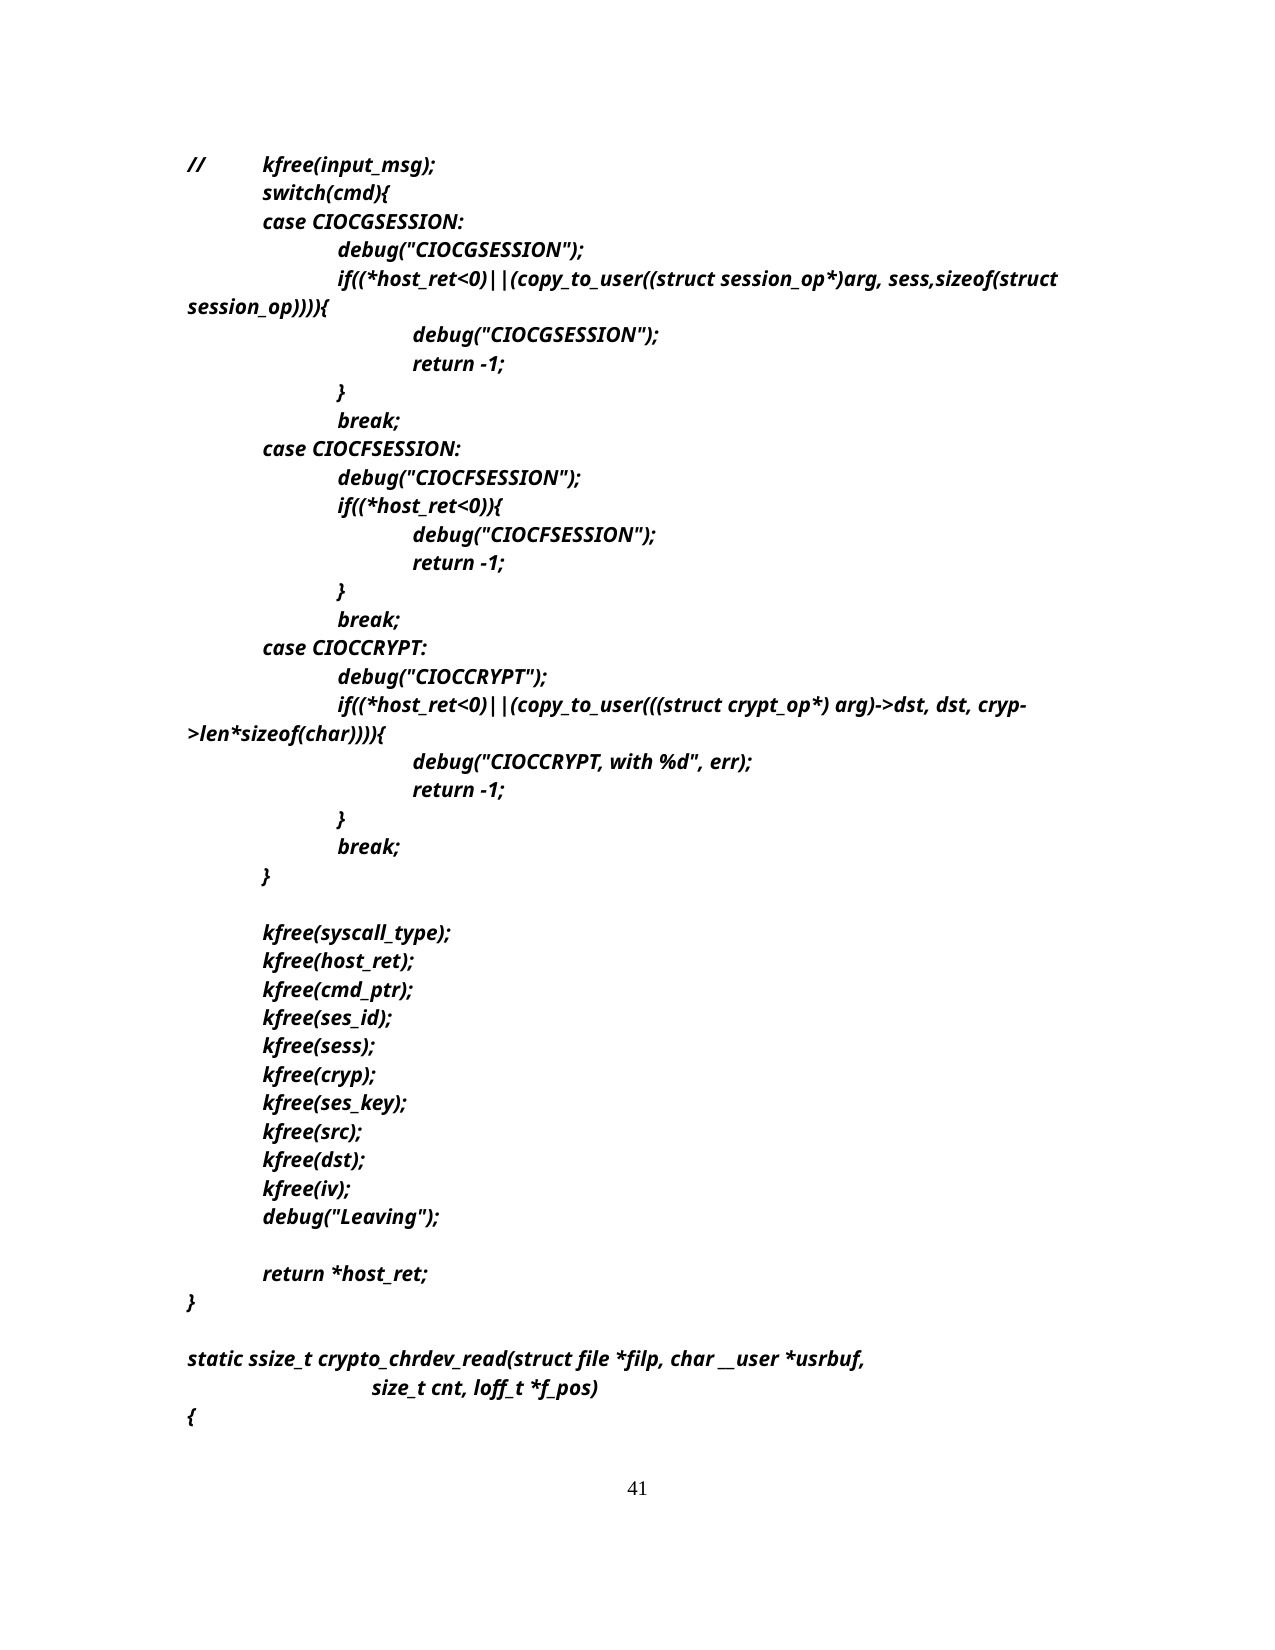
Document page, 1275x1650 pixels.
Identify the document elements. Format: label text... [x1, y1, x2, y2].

text kfree(ses_key); [187, 1088, 1087, 1117]
text debug("CIOCCRYPT"); [187, 662, 1087, 690]
text } [187, 377, 1087, 406]
text // kfree(input_msg); [187, 150, 1087, 178]
text { [187, 1401, 1087, 1430]
text size_t cnt, loff_t *f_pos) [187, 1373, 1087, 1401]
text debug("CIOCCRYPT, with %d", err); [187, 747, 1087, 776]
text break; [187, 605, 1087, 633]
text return *host_ret; [187, 1259, 1087, 1287]
text case CIOCGSESSION: [187, 207, 1087, 235]
text return -1; [187, 548, 1087, 577]
text kfree(sess); [187, 1032, 1087, 1060]
text kfree(dst); [187, 1145, 1087, 1174]
text } [187, 861, 1087, 889]
text case CIOCFSESSION: [187, 434, 1087, 463]
text debug("CIOCGSESSION"); [187, 235, 1087, 264]
text kfree(host_ret); [187, 946, 1087, 975]
text static ssize_t crypto_chrdev_read(struct file *filp, char __user *usrbuf, [187, 1344, 1087, 1373]
text debug("CIOCGSESSION"); [187, 321, 1087, 349]
text kfree(iv); [187, 1174, 1087, 1202]
text break; [187, 406, 1087, 434]
text if((*host_ret<0)||(copy_to_user(((struct crypt_op*) arg)->dst, dst, cryp->len*sizeof(char)))){ [187, 690, 1087, 747]
text kfree(cryp); [187, 1060, 1087, 1088]
text debug("Leaving"); [187, 1202, 1087, 1231]
text debug("CIOCFSESSION"); [187, 463, 1087, 491]
text break; [187, 832, 1087, 861]
text if((*host_ret<0)){ [187, 491, 1087, 520]
text } [187, 804, 1087, 832]
text kfree(syscall_type); [187, 918, 1087, 946]
text switch(cmd){ [187, 178, 1087, 207]
text if((*host_ret<0)||(copy_to_user((struct session_op*)arg, sess,sizeof(struct session_op)))){ [187, 264, 1087, 321]
text } [187, 1287, 1087, 1316]
text kfree(cmd_ptr); [187, 975, 1087, 1003]
text debug("CIOCFSESSION"); [187, 520, 1087, 548]
text kfree(ses_id); [187, 1003, 1087, 1032]
text return -1; [187, 776, 1087, 804]
text return -1; [187, 349, 1087, 377]
text } [187, 577, 1087, 605]
text case CIOCCRYPT: [187, 633, 1087, 662]
text kfree(src); [187, 1117, 1087, 1145]
